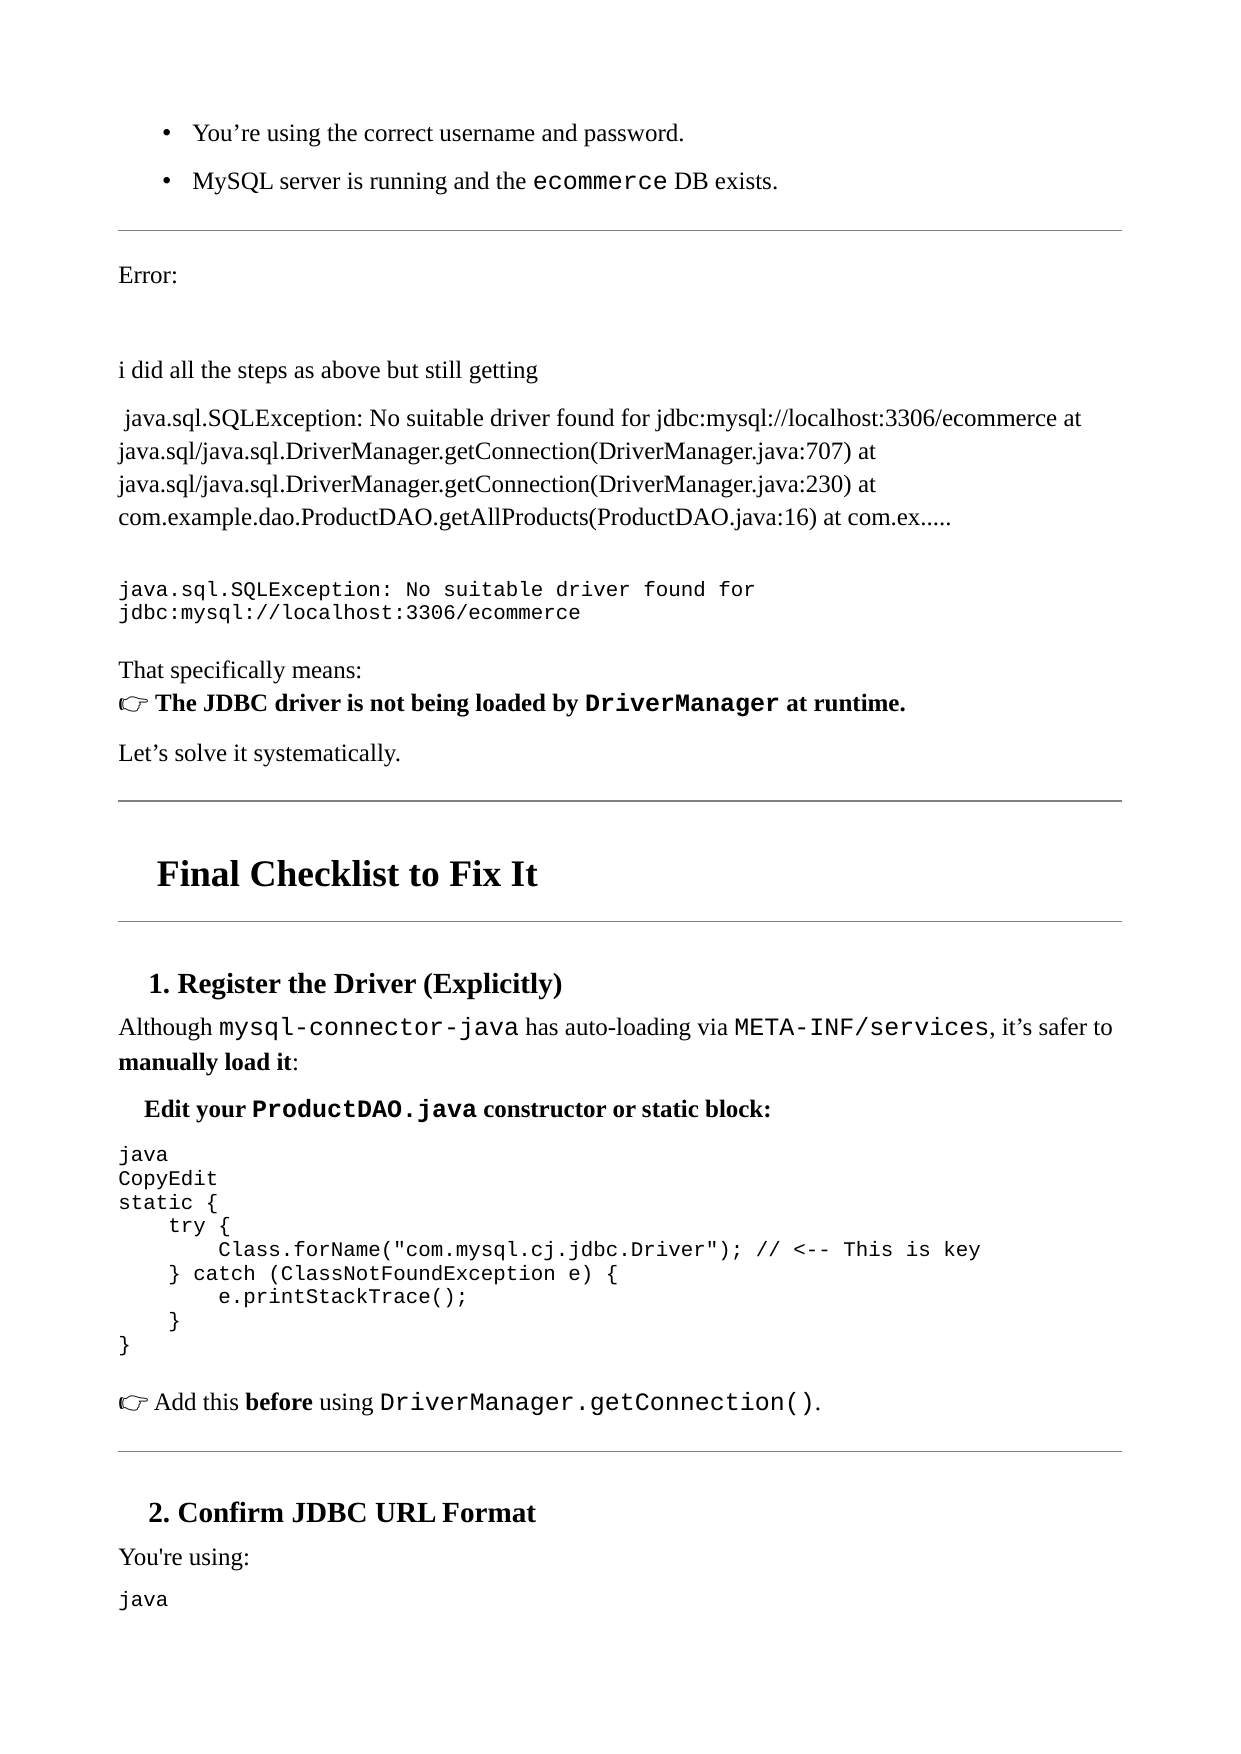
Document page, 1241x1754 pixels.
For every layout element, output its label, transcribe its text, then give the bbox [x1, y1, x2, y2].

text try { [118, 1215, 1122, 1239]
subtitle ✅ Final Checklist to Fix It [118, 851, 1122, 894]
text } catch (ClassNotFoundException e) { [118, 1263, 1122, 1286]
text e.printStackTrace(); [118, 1286, 1122, 1310]
text java.sql.SQLException: No suitable driver found for jdbc:mysql://localhost:3306/ecommerce [118, 579, 1122, 626]
text Error: [118, 260, 1122, 289]
text Although mysql-connector-java has auto-loading via META-INF/services, it’s safer to manually load it: [118, 1012, 1122, 1076]
subtitle ✅ 2. Confirm JDBC URL Format [118, 1496, 1122, 1529]
list You’re using the correct username and password. [162, 118, 1122, 147]
text java.sql.SQLException: No suitable driver found for jdbc:mysql://localhost:3306/ecommerce at java.sql/java.sql.DriverManager.getConnection(DriverManager.java:707) at java.sql/java.sql.DriverManager.getConnection(DriverManager.java:230) at com.example.dao.ProductDAO.getAllProducts(ProductDAO.java:16) at com.ex..... [118, 403, 1122, 531]
text 👉 Add this before using DriverManager.getConnection(). [118, 1387, 1122, 1418]
text That specifically means: 👉 The JDBC driver is not being loaded by DriverManager at runtime. [118, 656, 1122, 719]
text 🔧 Edit your ProductDAO.java constructor or static block: [118, 1094, 1122, 1125]
text i did all the steps as above but still getting [118, 355, 1122, 384]
subtitle ✅ 1. Register the Driver (Explicitly) [118, 966, 1122, 999]
text Class.forName("com.mysql.cj.jdbc.Driver"); // <-- This is key [118, 1239, 1122, 1263]
text CopyEdit [118, 1168, 1122, 1192]
text } [118, 1334, 1122, 1357]
text static { [118, 1192, 1122, 1215]
list MySQL server is running and the ecommerce DB exists. [162, 166, 1122, 197]
text You're using: [118, 1542, 1122, 1570]
text Let’s solve it systematically. [118, 738, 1122, 767]
text java [118, 1589, 1122, 1613]
text } [118, 1310, 1122, 1334]
text java [118, 1144, 1122, 1168]
